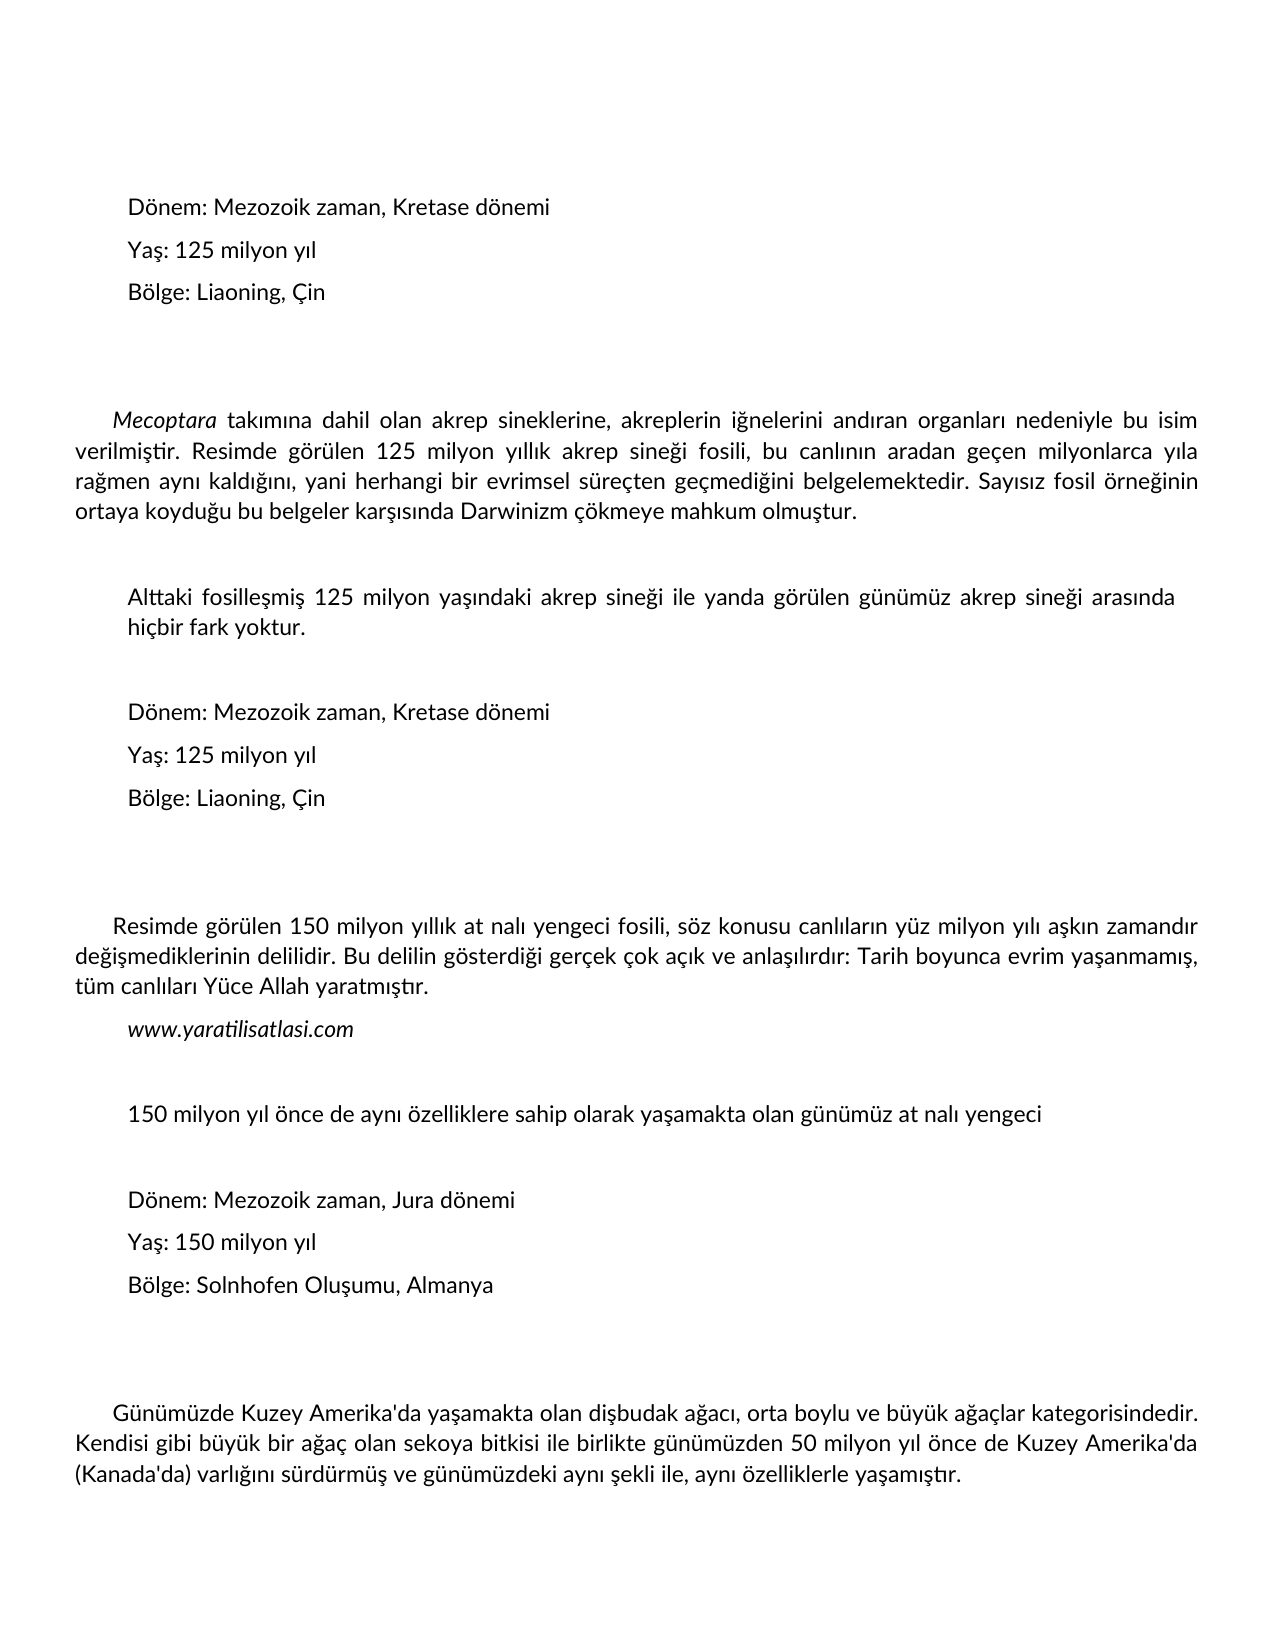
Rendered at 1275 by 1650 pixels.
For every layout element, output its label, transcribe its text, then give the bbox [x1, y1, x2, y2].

text 150 milyon yıl önce de aynı özelliklere sahip olarak yaşamakta olan günümüz at nalı yengeci [127, 1100, 1177, 1127]
text Mecoptara takımına dahil olan akrep sineklerine, akreplerin iğnelerini andıran organları nedeniyle bu isim verilmiştir. Resimde görülen 125 milyon yıllık akrep sineği fosili, bu canlının aradan geçen milyonlarca yıla rağmen aynı kaldığını, yani herhangi bir evrimsel süreçten geçmediğini belgelemektedir. Sayısız fosil örneğinin ortaya koyduğu bu belgeler karşısında Darwinizm çökmeye mahkum olmuştur. [75, 406, 1200, 524]
text Dönem: Mezozoik zaman, Kretase dönemi [127, 698, 1177, 725]
text www.yaratilisatlasi.com [127, 1014, 1177, 1042]
text Günümüzde Kuzey Amerika'da yaşamakta olan dişbudak ağacı, orta boylu ve büyük ağaçlar kategorisindedir. Kendisi gibi büyük bir ağaç olan sekoya bitkisi ile birlikte günümüzden 50 milyon yıl önce de Kuzey Amerika'da (Kanada'da) varlığını sürdürmüş ve günümüzdeki aynı şekli ile, aynı özelliklerle yaşamıştır. [75, 1399, 1200, 1487]
text Yaş: 125 milyon yıl [127, 235, 1177, 263]
text Bölge: Solnhofen Oluşumu, Almanya [127, 1271, 1177, 1298]
text Dönem: Mezozoik zaman, Kretase dönemi [127, 193, 1177, 220]
text Bölge: Liaoning, Çin [127, 278, 1177, 306]
text Bölge: Liaoning, Çin [127, 783, 1177, 811]
text Yaş: 125 milyon yıl [127, 741, 1177, 768]
text Yaş: 150 milyon yıl [127, 1228, 1177, 1256]
text Resimde görülen 150 milyon yıllık at nalı yengeci fosili, söz konusu canlıların yüz milyon yılı aşkın zamandır değişmediklerinin delilidir. Bu delilin gösterdiği gerçek çok açık ve anlaşılırdır: Tarih boyunca evrim yaşanmamış, tüm canlıları Yüce Allah yaratmıştır. [75, 911, 1200, 999]
text Dönem: Mezozoik zaman, Jura dönemi [127, 1185, 1177, 1213]
text Alttaki fosilleşmiş 125 milyon yaşındaki akrep sineği ile yanda görülen günümüz akrep sineği arasında hiçbir fark yoktur. [127, 582, 1177, 640]
